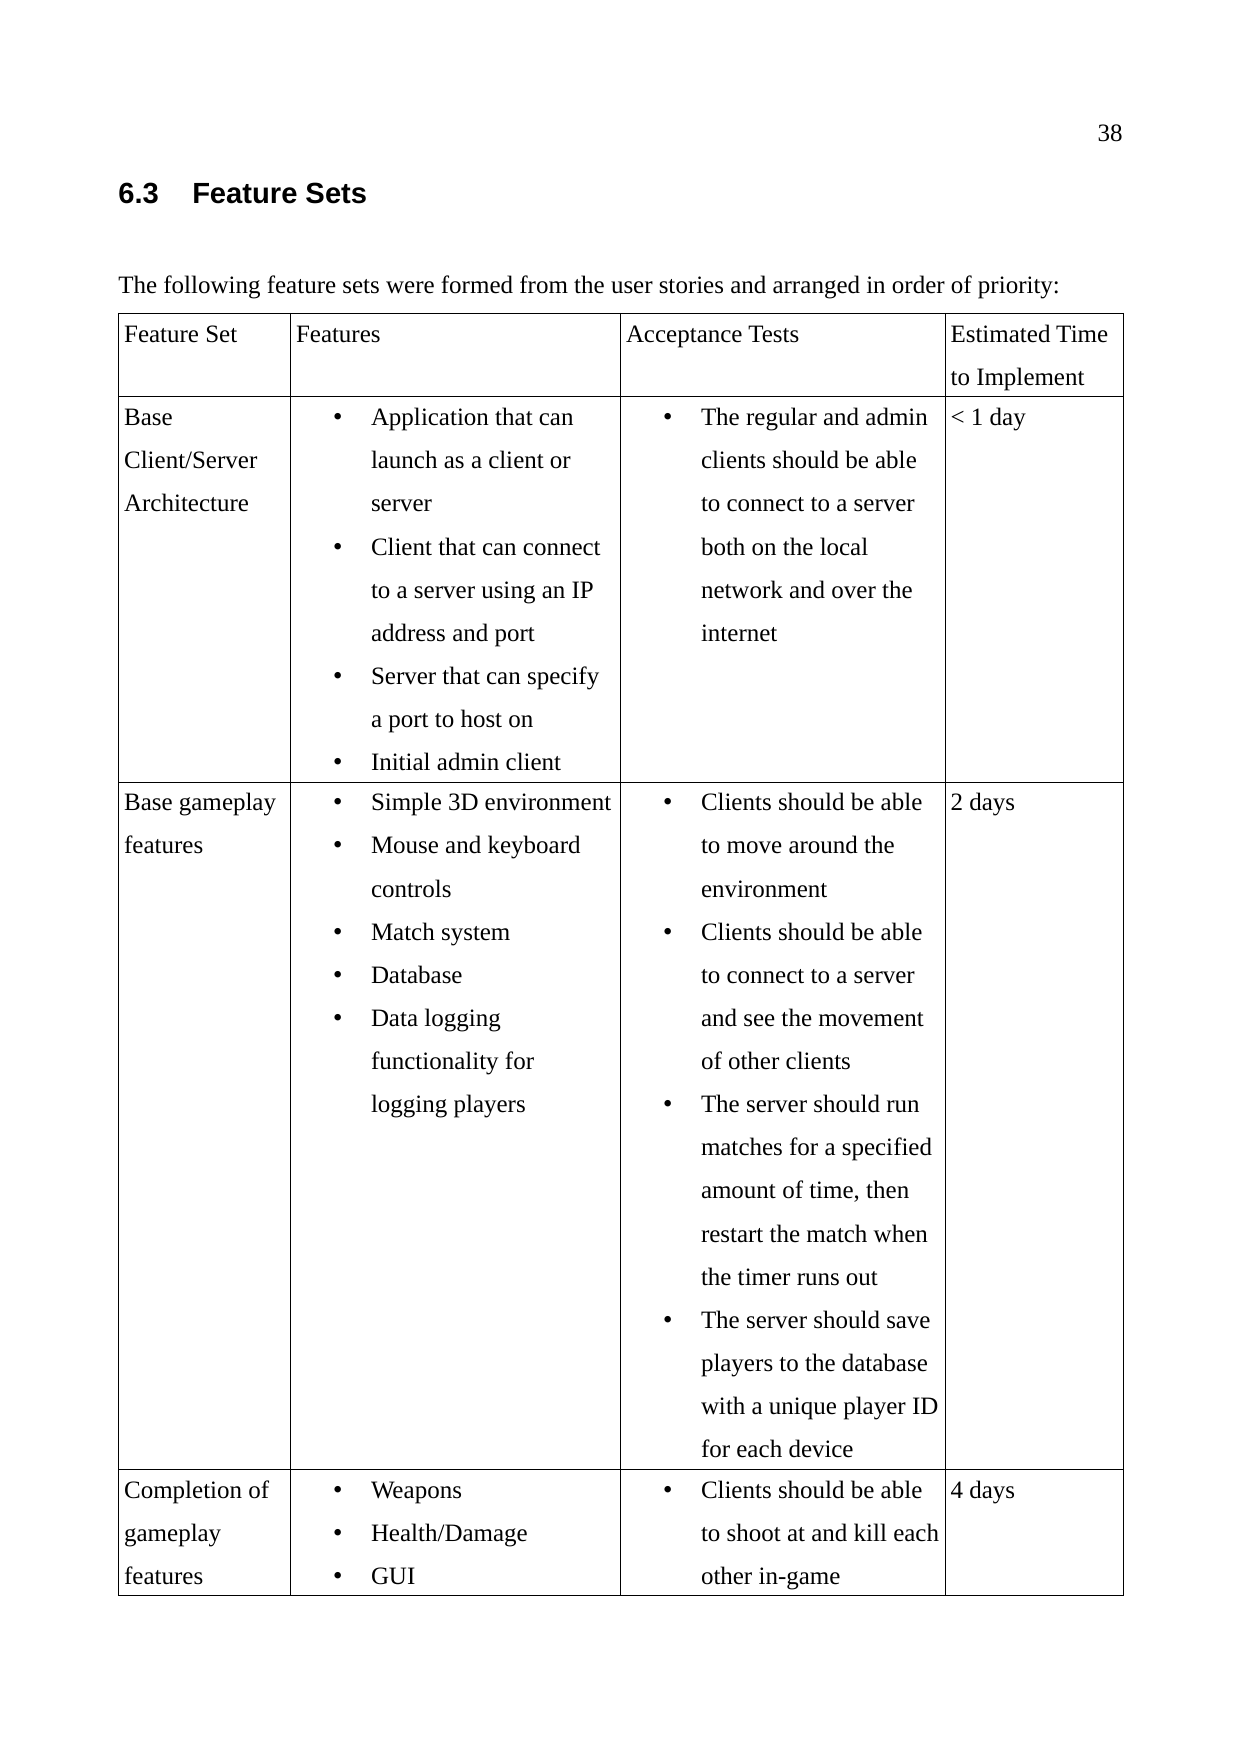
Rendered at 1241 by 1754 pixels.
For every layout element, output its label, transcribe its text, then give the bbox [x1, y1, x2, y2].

table_cell The regular and admin clients should be able to connect to a server both on the local network and over the internet [621, 397, 945, 782]
table_header Feature Set [119, 314, 290, 396]
table_cell Completion of gameplay features [119, 1470, 290, 1595]
table_cell Clients should be able to shoot at and kill each other in-game Clients should be able to view their health and score Clients should be able to capture a static capture point Clients should be randomly assigned teams and be incapable of damaging teammates The server should save shots, hits and kills made by players to the database [621, 1470, 945, 1595]
table_cell 4 days [946, 1470, 1123, 1595]
subtitle Feature Sets [118, 176, 1122, 210]
table_cell Weapons Health/Damage GUI King of the hill gamemode Team system Logging of shots, hits, kills etc. [291, 1470, 620, 1595]
table_cell Clients should be able to move around the environment Clients should be able to connect to a server and see the movement of other clients The server should run matches for a specified amount of time, then restart the match when the timer runs out The server should save players to the database with a unique player ID for each device [621, 783, 945, 1469]
table_cell Simple 3D environment Mouse and keyboard controls Match system Database Data logging functionality for logging players [291, 783, 620, 1469]
table_header Acceptance Tests [621, 314, 945, 396]
table_cell Base gameplay features [119, 783, 290, 1469]
text The following feature sets were formed from the user stories and arranged in order of priority: [118, 270, 1122, 298]
table_cell < 1 day [946, 397, 1123, 782]
table_cell 2 days [946, 783, 1123, 1469]
table_cell Base Client/Server Architecture [119, 397, 290, 782]
table_header Features [291, 314, 620, 396]
table_cell Application that can launch as a client or server Client that can connect to a server using an IP address and port Server that can specify a port to host on Initial admin client [291, 397, 620, 782]
table_header Estimated Time to Implement [946, 314, 1123, 396]
